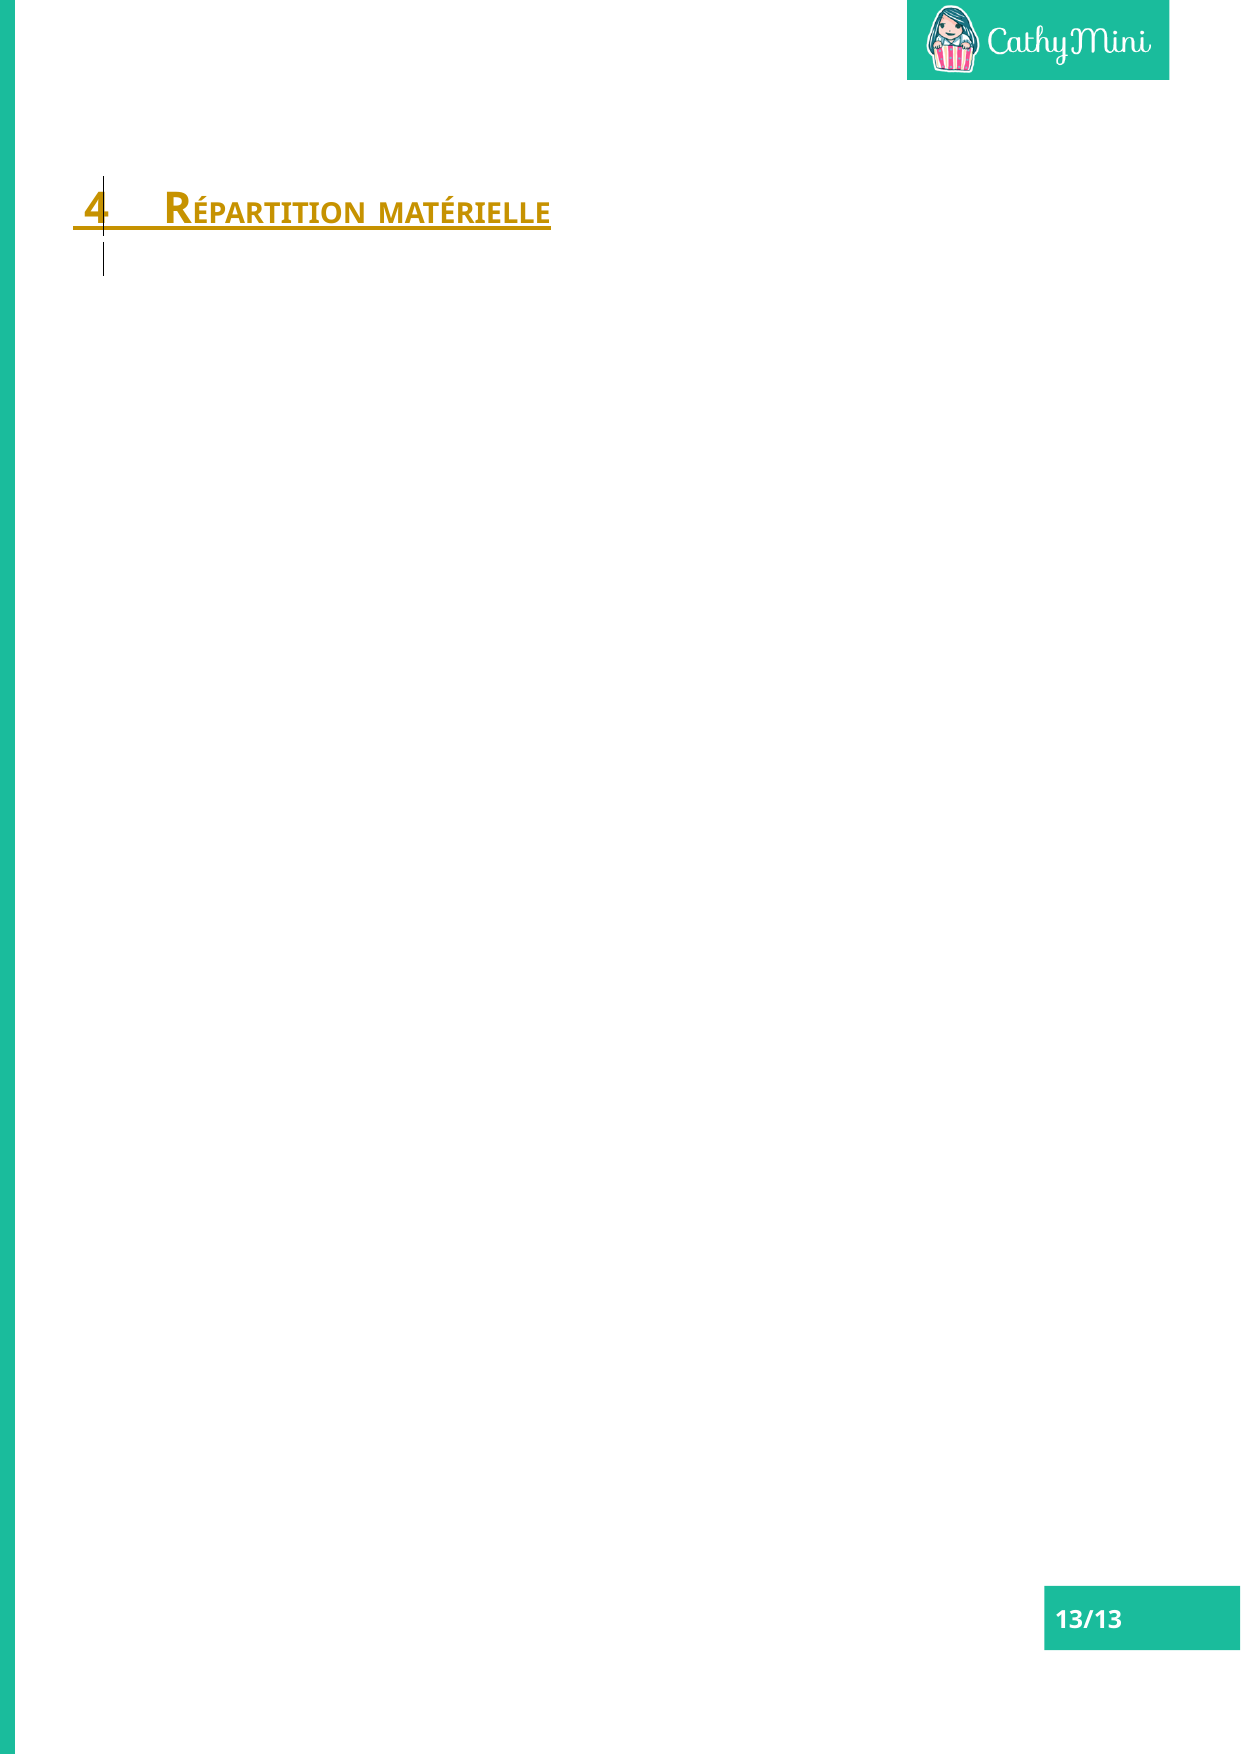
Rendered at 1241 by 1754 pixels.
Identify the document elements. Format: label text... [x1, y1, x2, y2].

subtitle Répartition matérielle [104, 176, 1122, 236]
subtitle Répartition matérielle [73, 176, 103, 226]
